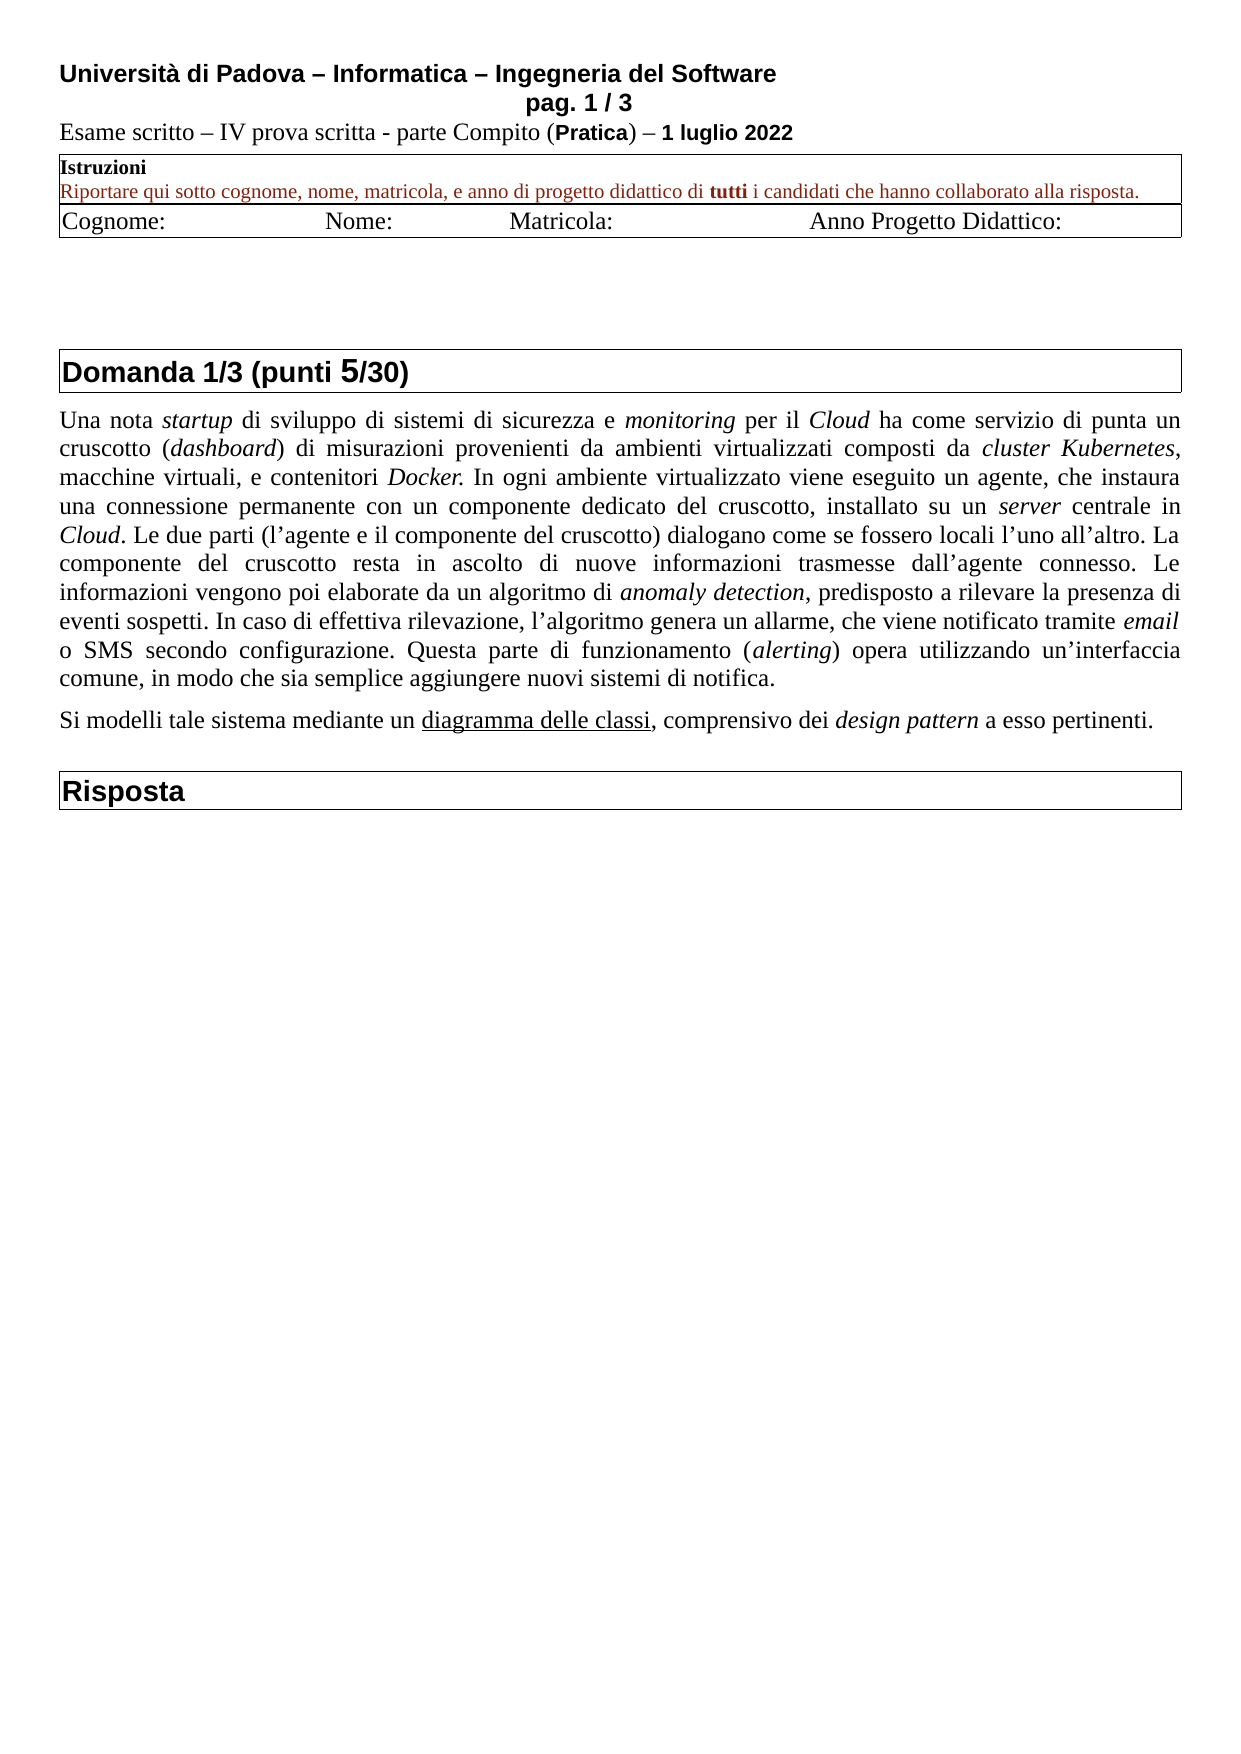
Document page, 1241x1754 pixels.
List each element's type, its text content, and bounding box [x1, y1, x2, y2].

subtitle Domanda 1/3 (punti 5/30) [60, 350, 1181, 392]
text Una nota startup di sviluppo di sistemi di sicurezza e monitoring per il Cloud ha come servizio di punta un cruscotto (dashboard) di misurazioni provenienti da ambienti virtualizzati composti da cluster Kubernetes, macchine virtuali, e contenitori Docker. In ogni ambiente virtualizzato viene eseguito un agente, che instaura una connessione permanente con un componente dedicato del cruscotto, installato su un server centrale in Cloud. Le due parti (l’agente e il componente del cruscotto) dialogano come se fossero locali l’uno all’altro. La componente del cruscotto resta in ascolto di nuove informazioni trasmesse dall’agente connesso. Le informazioni vengono poi elaborate da un algoritmo di anomaly detection, predisposto a rilevare la presenza di eventi sospetti. In caso di effettiva rilevazione, l’algoritmo genera un allarme, che viene notificato tramite email o SMS secondo configurazione. Questa parte di funzionamento (alerting) opera utilizzando un’interfaccia comune, in modo che sia semplice aggiungere nuovi sistemi di notifica. [59, 405, 1181, 692]
subtitle Risposta [60, 772, 1181, 809]
text Si modelli tale sistema mediante un diagramma delle classi, comprensivo dei design pattern a esso pertinenti. [59, 705, 1181, 733]
